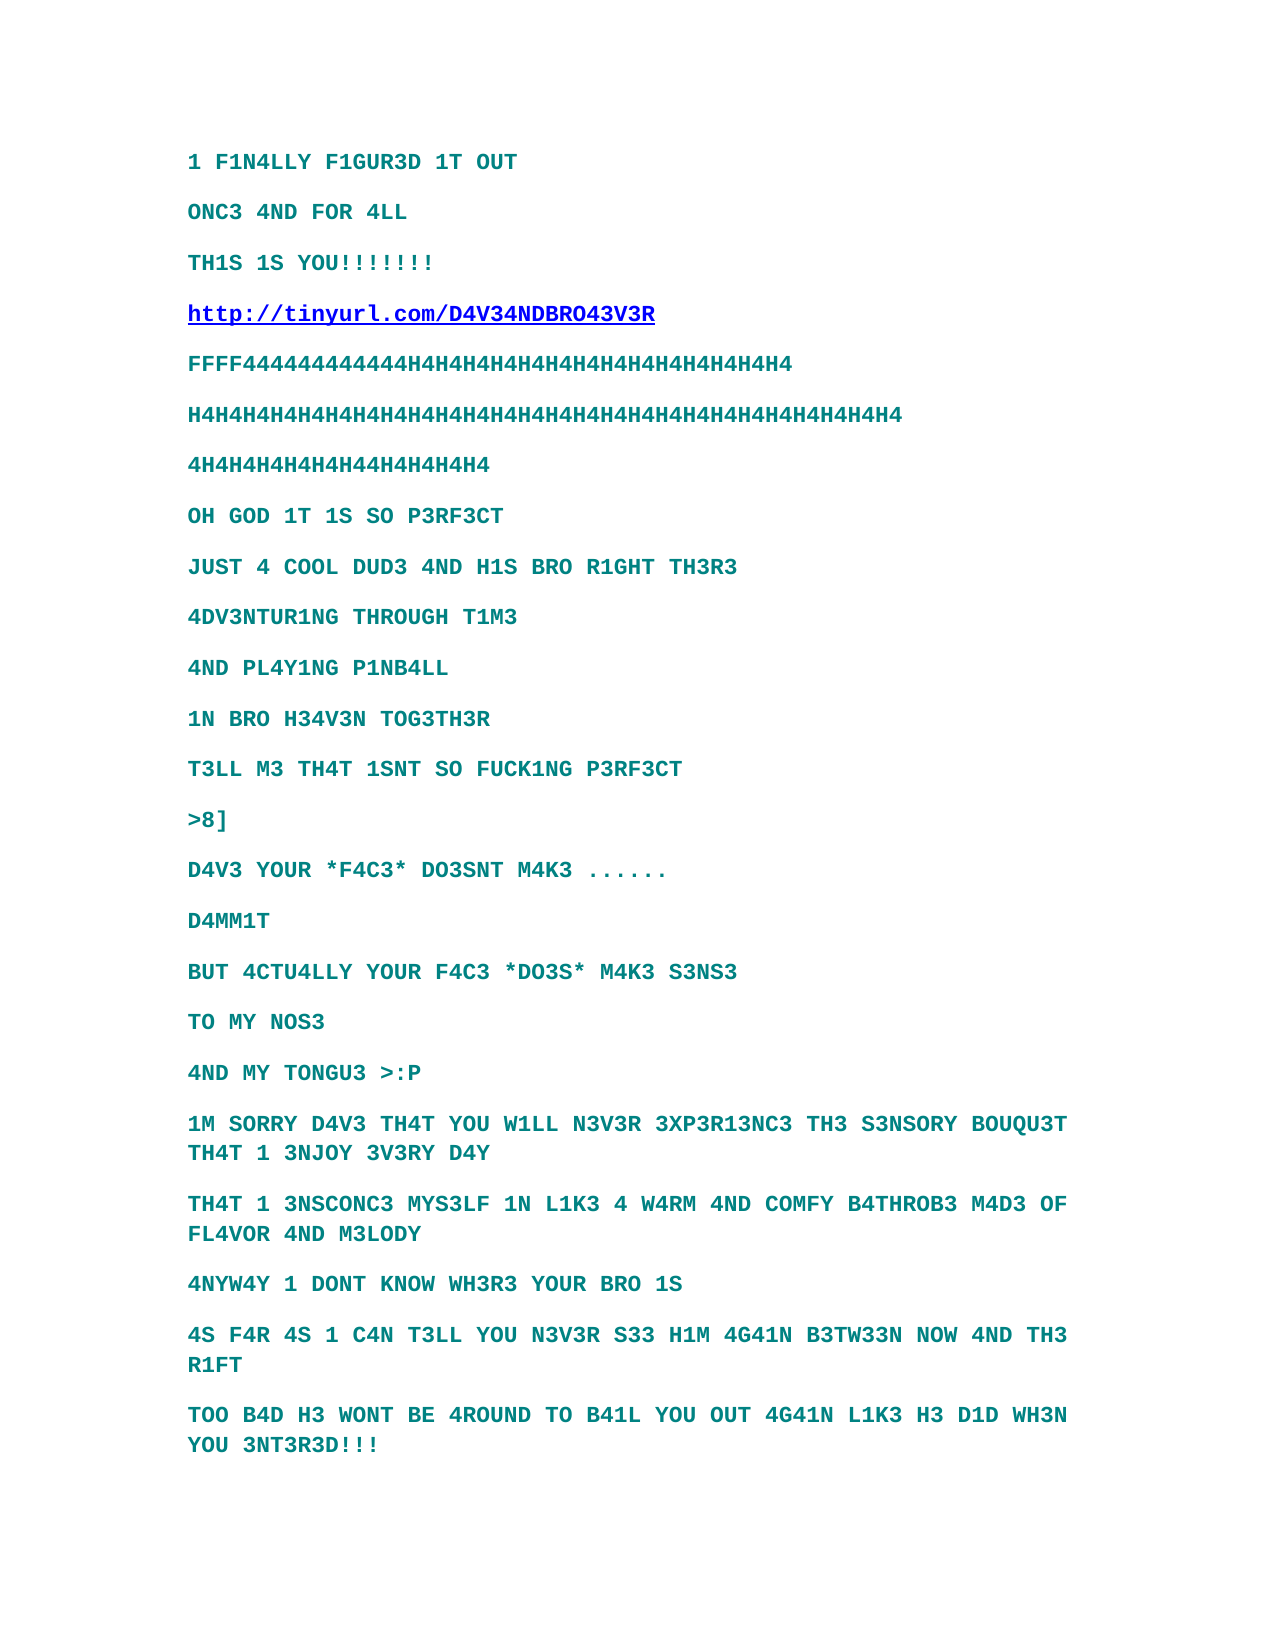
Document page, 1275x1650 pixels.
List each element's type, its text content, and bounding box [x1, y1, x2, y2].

text 4ND PL4Y1NG P1NB4LL [187, 656, 1087, 682]
text T3LL M3 TH4T 1SNT SO FUCK1NG P3RF3CT [187, 757, 1087, 783]
text 1 F1N4LLY F1GUR3D 1T OUT [187, 150, 1087, 176]
text OH GOD 1T 1S SO P3RF3CT [187, 504, 1087, 530]
text 1M SORRY D4V3 TH4T YOU W1LL N3V3R 3XP3R13NC3 TH3 S3NSORY BOUQU3T TH4T 1 3NJOY 3V3RY D4Y [187, 1112, 1087, 1168]
text D4V3 YOUR *F4C3* DO3SNT M4K3 ...... [187, 859, 1087, 885]
text >8] [187, 808, 1087, 834]
text BUT 4CTU4LLY YOUR F4C3 *DO3S* M4K3 S3NS3 [187, 960, 1087, 986]
text JUST 4 COOL DUD3 4ND H1S BRO R1GHT TH3R3 [187, 555, 1087, 581]
text ONC3 4ND FOR 4LL [187, 201, 1087, 227]
text TH4T 1 3NSCONC3 MYS3LF 1N L1K3 4 W4RM 4ND COMFY B4THROB3 M4D3 OF FL4VOR 4ND M3LODY [187, 1192, 1087, 1248]
text TH1S 1S YOU!!!!!!! [187, 251, 1087, 277]
text 4DV3NTUR1NG THROUGH T1M3 [187, 606, 1087, 632]
text H4H4H4H4H4H4H4H4H4H4H4H4H4H4H4H4H4H4H4H4H4H4H4H4H4H4 [187, 403, 1087, 429]
text 4ND MY TONGU3 >:P [187, 1061, 1087, 1087]
text 4S F4R 4S 1 C4N T3LL YOU N3V3R S33 H1M 4G41N B3TW33N NOW 4ND TH3 R1FT [187, 1323, 1087, 1379]
text 4NYW4Y 1 DONT KNOW WH3R3 YOUR BRO 1S [187, 1273, 1087, 1299]
text http://tinyurl.com/D4V34NDBRO43V3R [187, 302, 1087, 328]
text FFFF444444444444H4H4H4H4H4H4H4H4H4H4H4H4H4H4 [187, 352, 1087, 378]
text TOO B4D H3 WONT BE 4ROUND TO B41L YOU OUT 4G41N L1K3 H3 D1D WH3N YOU 3NT3R3D!!! [187, 1404, 1087, 1459]
text TO MY NOS3 [187, 1011, 1087, 1037]
text 1N BRO H34V3N TOG3TH3R [187, 707, 1087, 733]
text 4H4H4H4H4H4H44H4H4H4H4 [187, 454, 1087, 480]
text D4MM1T [187, 909, 1087, 935]
